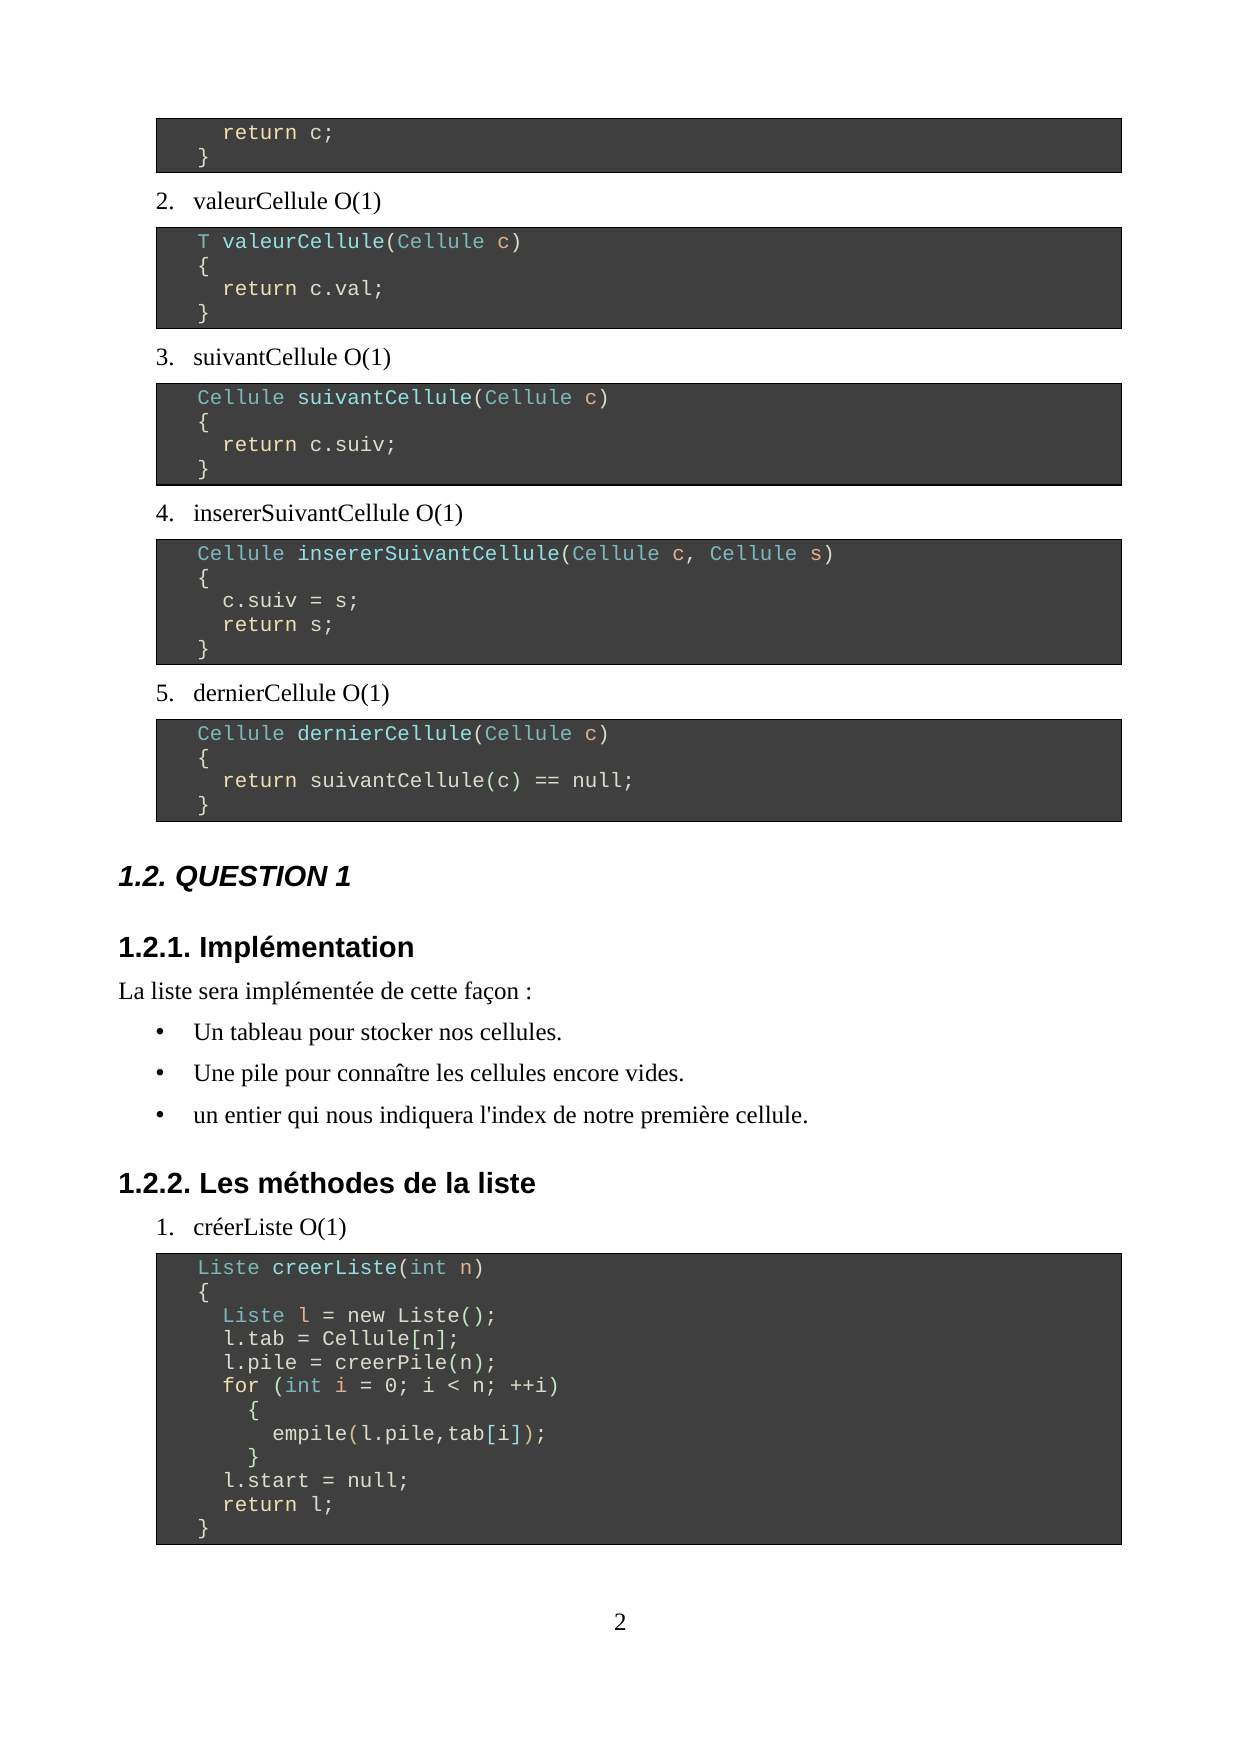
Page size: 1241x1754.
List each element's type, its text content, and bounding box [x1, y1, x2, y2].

subtitle Implémentation [118, 930, 1122, 963]
list return s; [157, 610, 1121, 634]
list l.start = null; [157, 1466, 1121, 1490]
list insererSuivantCellule O(1) [156, 498, 1122, 527]
list suivantCellule O(1) [156, 342, 1122, 371]
list T valeurCellule(Cellule c) [157, 228, 1121, 251]
list return suivantCellule(c) == null; [157, 766, 1121, 790]
list } [157, 454, 1121, 484]
list Liste creerListe(int n) [157, 1254, 1121, 1277]
list return c.val; [157, 274, 1121, 298]
list Cellule dernierCellule(Cellule c) [157, 720, 1121, 743]
list return c; [157, 119, 1121, 142]
list l.pile = creerPile(n); [157, 1348, 1121, 1372]
list Cellule insererSuivantCellule(Cellule c, Cellule s) [157, 540, 1121, 563]
list return c.suiv; [157, 430, 1121, 454]
list } [157, 634, 1121, 664]
list return l; [157, 1490, 1121, 1513]
subtitle QUESTION 1 [118, 859, 1122, 892]
list valeurCellule O(1) [156, 186, 1122, 214]
list for (int i = 0; i < n; ++i) [157, 1372, 1121, 1395]
subtitle Les méthodes de la liste [118, 1166, 1122, 1199]
list Cellule suivantCellule(Cellule c) [157, 384, 1121, 407]
list } [157, 1513, 1121, 1544]
list Liste l = new Liste(); [157, 1301, 1121, 1324]
list empile(l.pile,tab[i]); [157, 1419, 1121, 1442]
list { [157, 1277, 1121, 1301]
list { [157, 407, 1121, 430]
text La liste sera implémentée de cette façon : [118, 976, 1122, 1005]
list { [157, 251, 1121, 274]
list { [157, 1395, 1121, 1419]
list } [157, 298, 1121, 328]
list dernierCellule O(1) [156, 678, 1122, 707]
list l.tab = Cellule[n]; [157, 1324, 1121, 1348]
list { [157, 563, 1121, 587]
list un entier qui nous indiquera l'index de notre première cellule. [156, 1100, 1122, 1128]
list c.suiv = s; [157, 587, 1121, 610]
list { [157, 743, 1121, 766]
list créerListe O(1) [156, 1212, 1122, 1241]
list Une pile pour connaître les cellules encore vides. [156, 1058, 1122, 1087]
list } [157, 1442, 1121, 1466]
list } [157, 142, 1121, 172]
list } [157, 790, 1121, 821]
list Un tableau pour stocker nos cellules. [156, 1017, 1122, 1046]
